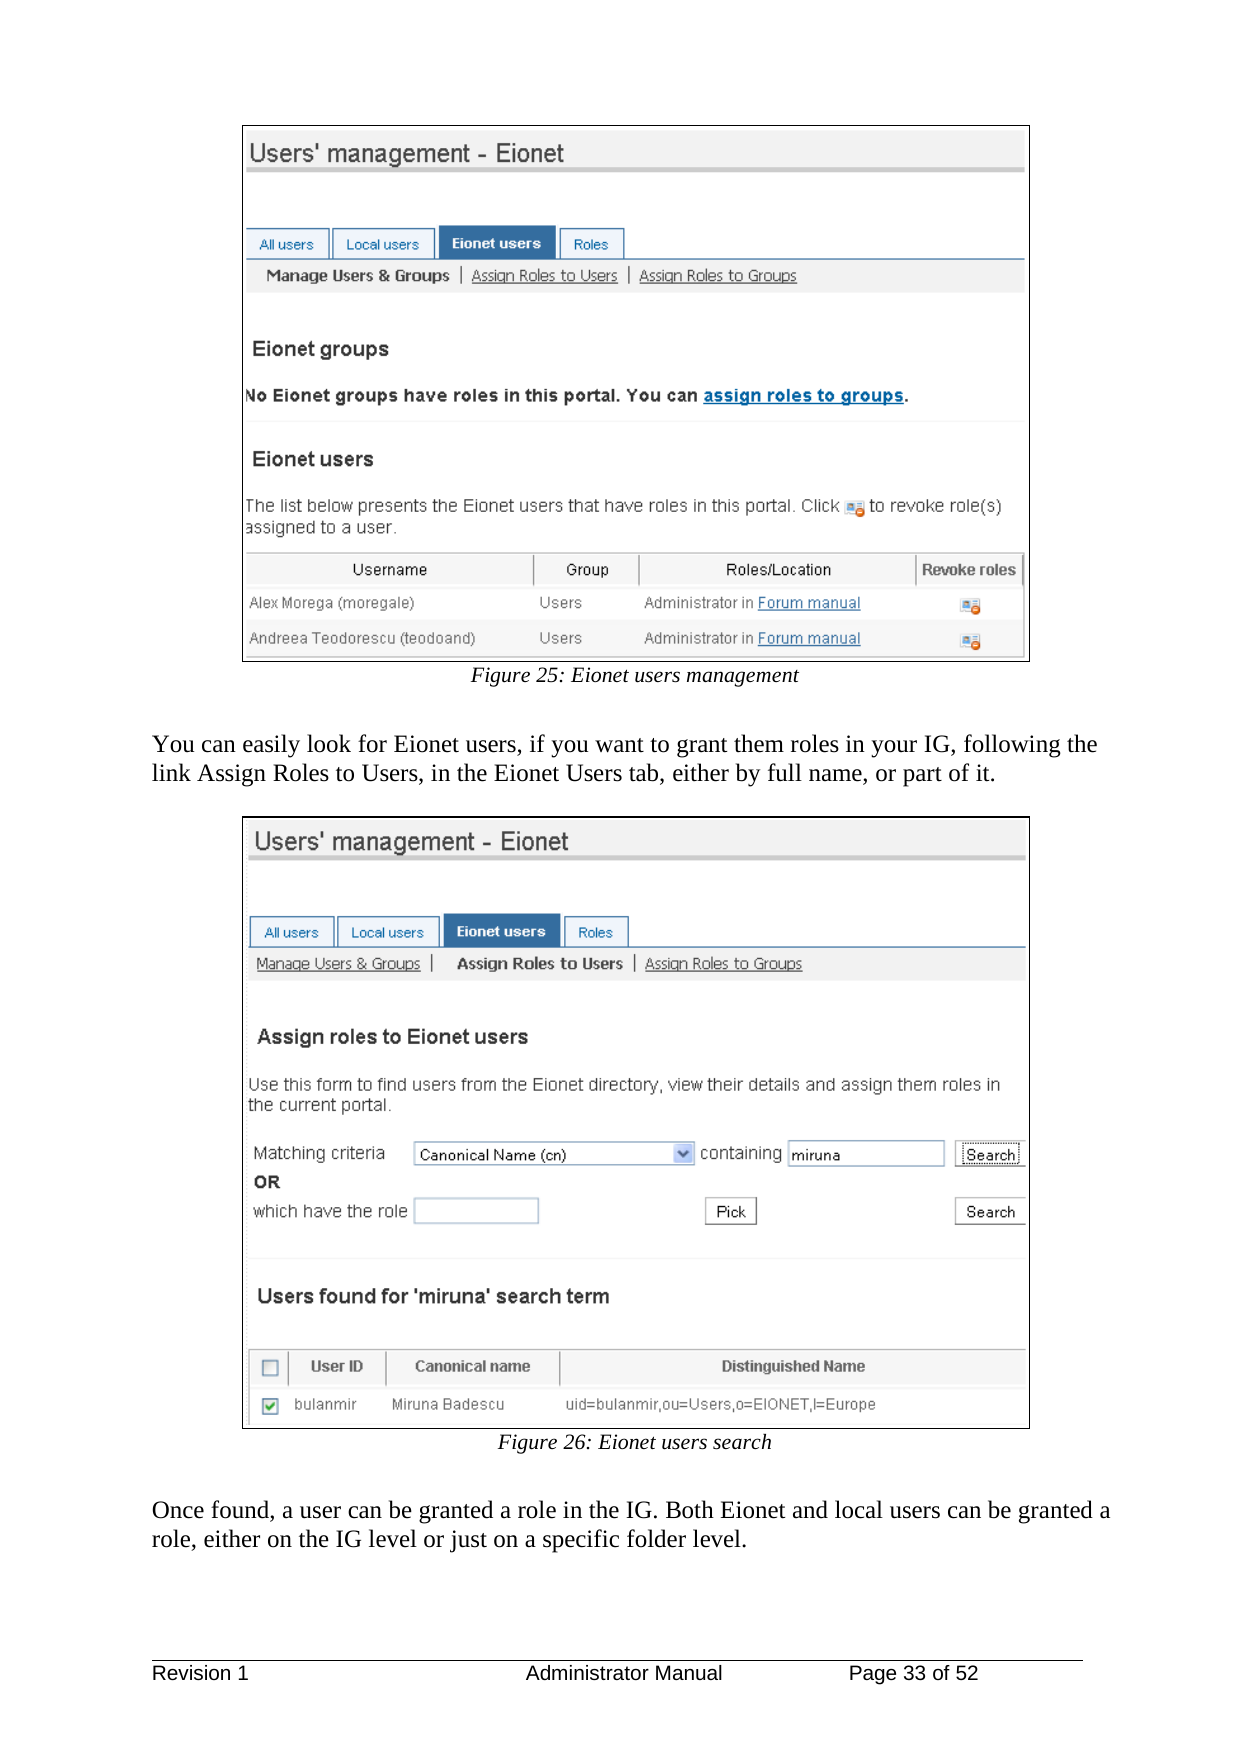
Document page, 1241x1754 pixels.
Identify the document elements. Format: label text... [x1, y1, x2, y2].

text You can easily look for Eionet users, if you want to grant them roles in your IG, following the link Assign Roles to Users, in the Eionet Users tab, either by full name, or part of it. [152, 729, 1120, 787]
picture [246, 820, 1026, 1425]
text Figure 25: Eionet users management [242, 662, 1030, 688]
text [243, 126, 1029, 661]
text Once found, a user can be granted a role in the IG. Both Eionet and local users can be granted a role, either on the IG level or just on a specific folder level. [152, 1495, 1120, 1553]
text Figure 26: Eionet users search [242, 1429, 1030, 1454]
text [243, 818, 1029, 1428]
picture [246, 128, 1026, 659]
